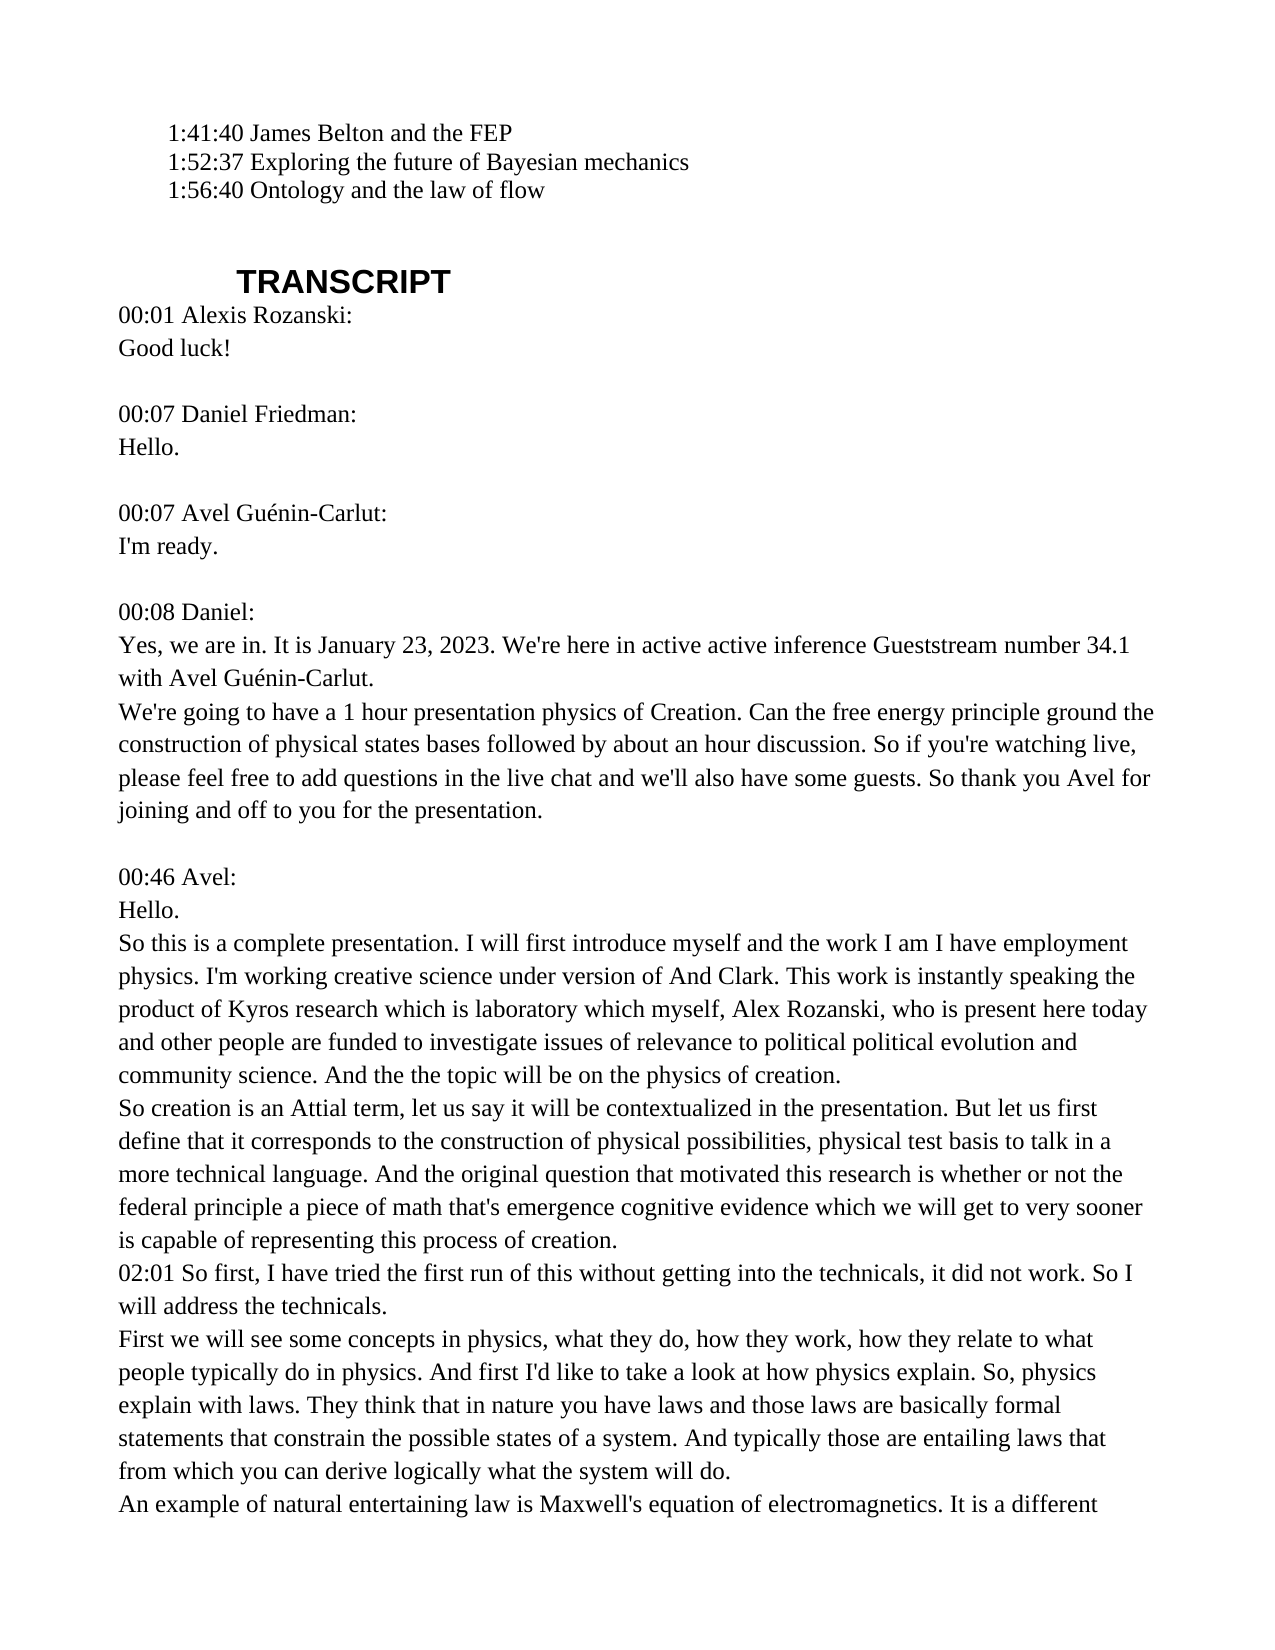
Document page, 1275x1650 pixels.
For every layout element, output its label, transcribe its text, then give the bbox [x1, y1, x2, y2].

text 00:07 Avel Guénin-Carlut: [118, 498, 1157, 527]
text Hello. [118, 432, 1157, 461]
table_cell Exploring the future of Bayesian mechanics [247, 147, 1120, 176]
text Yes, we are in. It is January 23, 2023. We're here in active active inference Gueststream number 34.1 with Avel Guénin-Carlut. [118, 631, 1157, 692]
table_cell James Belton and the FEP [247, 118, 1120, 147]
text We're going to have a 1 hour presentation physics of Creation. Can the free energy principle ground the construction of physical states bases followed by about an hour discussion. So if you're watching live, please feel free to add questions in the live chat and we'll also have some guests. So thank you Avel for joining and off to you for the presentation. [118, 697, 1157, 824]
table_cell 1:52:37 [112, 147, 247, 176]
text Hello. [118, 895, 1157, 923]
text 00:46 Avel: [118, 862, 1157, 890]
table_cell Ontology and the law of flow [247, 176, 1120, 204]
text 00:08 Daniel: [118, 597, 1157, 626]
text First we will see some concepts in physics, what they do, how they work, how they relate to what people typically do in physics. And first I'd like to take a look at how physics explain. So, physics explain with laws. They think that in nature you have laws and those laws are basically formal statements that constrain the possible states of a system. And typically those are entailing laws that from which you can derive logically what the system will do. [118, 1324, 1157, 1485]
text An example of natural entertaining law is Maxwell's equation of electromagnetics. It is a different [118, 1489, 1157, 1518]
text Good luck! [118, 333, 1157, 362]
table_cell 1:41:40 [112, 118, 247, 147]
text 02:01 So first, I have tried the first run of this without getting into the technicals, it did not work. So I will address the technicals. [118, 1258, 1157, 1320]
table_cell 1:56:40 [112, 176, 247, 204]
subtitle TRANSCRIPT [118, 262, 1157, 300]
text I'm ready. [118, 531, 1157, 560]
text 00:07 Daniel Friedman: [118, 399, 1157, 428]
text 00:01 Alexis Rozanski: [118, 300, 1157, 329]
text So this is a complete presentation. I will first introduce myself and the work I am I have employment physics. I'm working creative science under version of And Clark. This work is instantly speaking the product of Kyros research which is laboratory which myself, Alex Rozanski, who is present here today and other people are funded to investigate issues of relevance to political political evolution and community science. And the the topic will be on the physics of creation. [118, 928, 1157, 1088]
text So creation is an Attial term, let us say it will be contextualized in the presentation. But let us first define that it corresponds to the construction of physical possibilities, physical test basis to talk in a more technical language. And the original question that motivated this research is whether or not the federal principle a piece of math that's emergence cognitive evidence which we will get to very sooner is capable of representing this process of creation. [118, 1093, 1157, 1254]
